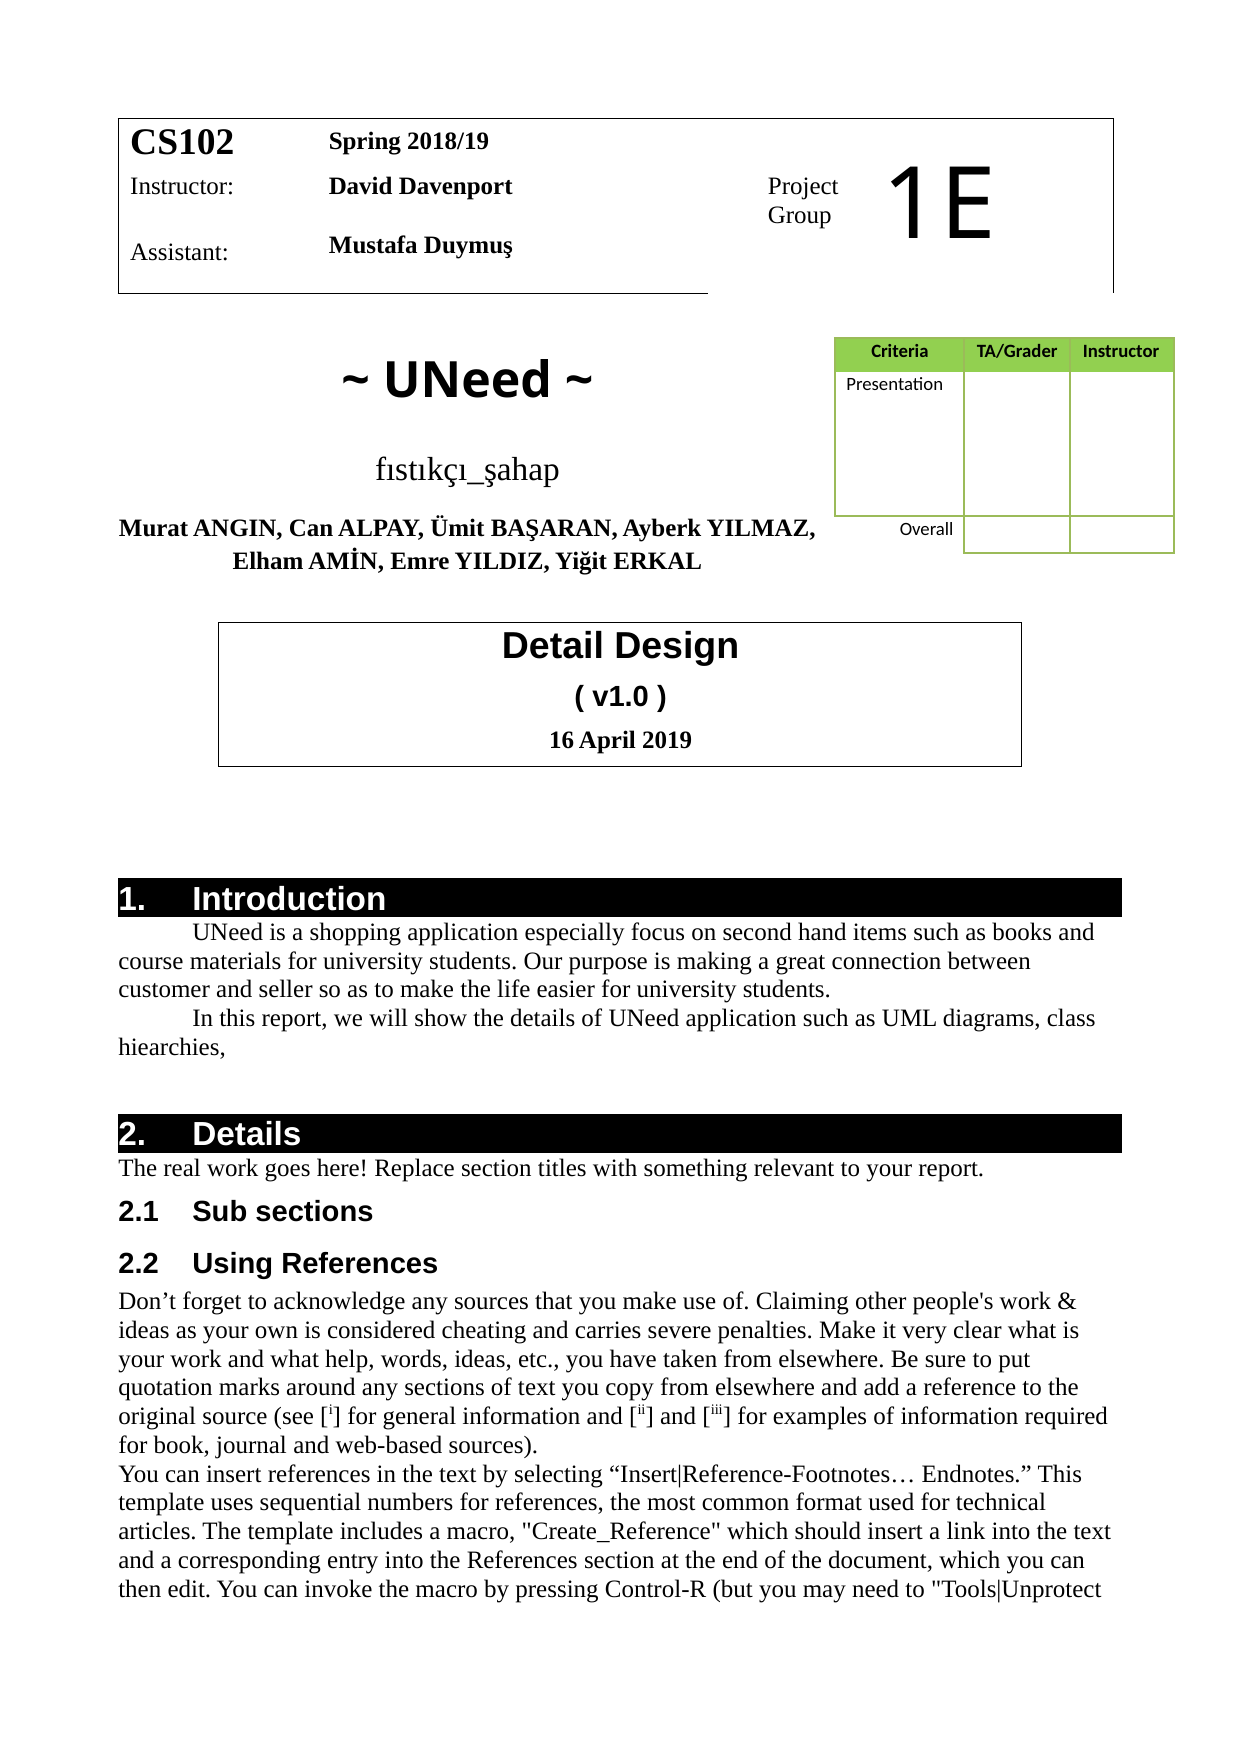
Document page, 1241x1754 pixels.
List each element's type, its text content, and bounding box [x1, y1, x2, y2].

text fıstıkçı_şahap [118, 449, 834, 488]
table_cell Assistant: [119, 208, 317, 293]
text Murat ANGIN, Can ALPAY, Ümit BAŞARAN, Ayberk YILMAZ, Elham AMİN, Emre YILDIZ, Yiğit ERKAL [118, 513, 1122, 575]
text The real work goes here! Replace section titles with something relevant to your report. [118, 1153, 1122, 1182]
table_cell Overall [835, 517, 963, 552]
table_cell Instructor: [119, 162, 317, 208]
text In this report, we will show the details of UNeed application such as UML diagrams, class hiearchies, [118, 1003, 1122, 1061]
subtitle Sub sections [118, 1194, 1122, 1228]
table_cell David Davenport [317, 162, 708, 208]
subtitle Using References [118, 1246, 1122, 1280]
table_cell [1071, 408, 1173, 443]
table_header Criteria [836, 339, 963, 372]
table_cell [836, 479, 963, 515]
table_cell [1071, 479, 1173, 515]
table_cell [965, 479, 1069, 515]
table_header 1E [871, 119, 1113, 293]
title ~ UNeed ~ [118, 344, 834, 412]
subtitle Introduction [118, 878, 1122, 917]
table_header Spring 2018/19 [317, 119, 708, 162]
table_cell [836, 408, 963, 443]
table_cell [965, 443, 1069, 479]
table_cell Mustafa Duymuş [317, 208, 708, 293]
table_header CS102 [119, 119, 317, 162]
table_cell [965, 517, 1069, 552]
table_header Instructor [1071, 339, 1173, 372]
text UNeed is a shopping application especially focus on second hand items such as books and course materials for university students. Our purpose is making a great connection between customer and seller so as to make the life easier for university students. [118, 917, 1122, 1003]
table_cell [965, 408, 1069, 443]
table_cell Presentation [836, 373, 963, 408]
text You can insert references in the text by selecting “Insert|Reference-Footnotes… Endnotes.” This template uses sequential numbers for references, the most common format used for technical articles. The template includes a macro, "Create_Reference" which should insert a link into the text and a corresponding entry into the References section at the end of the document, which you can then edit. You can invoke the macro by pressing Control-R (but you may need to "Tools|Unprotect [118, 1459, 1122, 1602]
table_cell [1071, 443, 1173, 479]
table_cell [965, 373, 1069, 408]
table_header Project Group [708, 119, 871, 293]
table_header TA/Grader [965, 339, 1069, 372]
table_cell [836, 443, 963, 479]
subtitle Details [118, 1114, 1122, 1153]
table_header Detail Design ( v1.0 ) 16 April 2019 [219, 623, 1021, 766]
table_cell [1071, 373, 1173, 408]
table_cell [1071, 517, 1173, 552]
text Don’t forget to acknowledge any sources that you make use of. Claiming other people's work & ideas as your own is considered cheating and carries severe penalties. Make it very clear what is your work and what help, words, ideas, etc., you have taken from elsewhere. Be sure to put quotation marks around any sections of text you copy from elsewhere and add a reference to the original source (see [] for general information and [] and [] for examples of information required for book, journal and web-based sources). [118, 1286, 1122, 1459]
